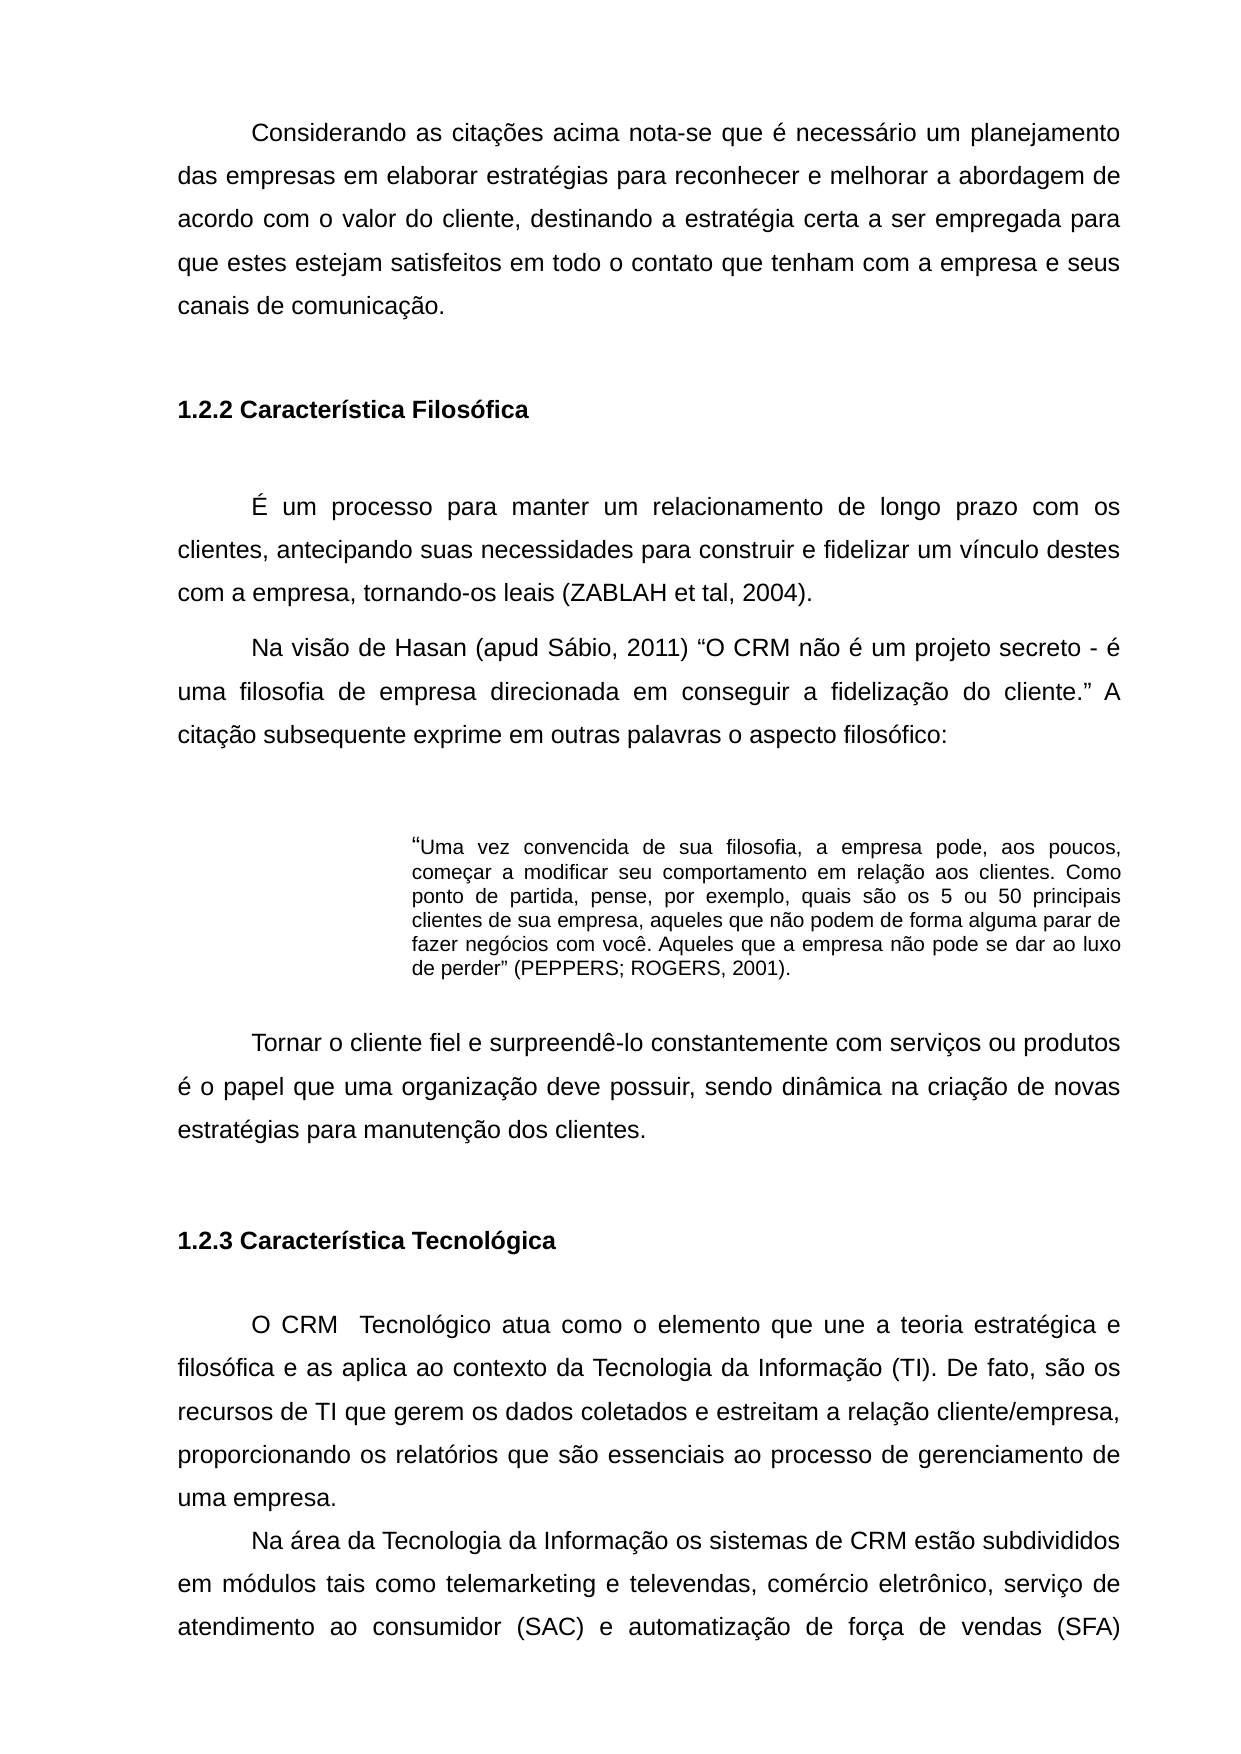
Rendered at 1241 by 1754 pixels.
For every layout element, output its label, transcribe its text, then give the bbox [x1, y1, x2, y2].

text Considerando as citações acima nota-se que é necessário um planejamento das empresas em elaborar estratégias para reconhecer e melhorar a abordagem de acordo com o valor do cliente, destinando a estratégia certa a ser empregada para que estes estejam satisfeitos em todo o contato que tenham com a empresa e seus canais de comunicação. [177, 118, 1122, 319]
subtitle 1.2.2 Característica Filosófica [177, 395, 1122, 423]
text Na área da Tecnologia da Informação os sistemas de CRM estão subdivididos em módulos tais como telemarketing e televendas, comércio eletrônico, serviço de atendimento ao consumidor (SAC) e automatização de força de vendas (SFA) [177, 1526, 1122, 1641]
text O CRM Tecnológico atua como o elemento que une a teoria estratégica e filosófica e as aplica ao contexto da Tecnologia da Informação (TI). De fato, são os recursos de TI que gerem os dados coletados e estreitam a relação cliente/empresa, proporcionando os relatórios que são essenciais ao processo de gerenciamento de uma empresa. [177, 1310, 1122, 1512]
text Tornar o cliente fiel e surpreendê-lo constantemente com serviços ou produtos é o papel que uma organização deve possuir, sendo dinâmica na criação de novas estratégias para manutenção dos clientes. [177, 1028, 1122, 1143]
subtitle 1.2.3 Característica Tecnológica [177, 1226, 1122, 1255]
text É um processo para manter um relacionamento de longo prazo com os clientes, antecipando suas necessidades para construir e fidelizar um vínculo destes com a empresa, tornando-os leais (ZABLAH et tal, 2004). [177, 492, 1122, 607]
text “Uma vez convencida de sua filosofia, a empresa pode, aos poucos, começar a modificar seu comportamento em relação aos clientes. Como ponto de partida, pense, por exemplo, quais são os 5 ou 50 principais clientes de sua empresa, aqueles que não podem de forma alguma parar de fazer negócios com você. Aqueles que a empresa não pode se dar ao luxo de perder” (PEPPERS; ROGERS, 2001). [412, 831, 1122, 979]
text Na visão de Hasan (apud Sábio, 2011) “O CRM não é um projeto secreto - é uma filosofia de empresa direcionada em conseguir a fidelização do cliente.” A citação subsequente exprime em outras palavras o aspecto filosófico: [177, 633, 1122, 748]
